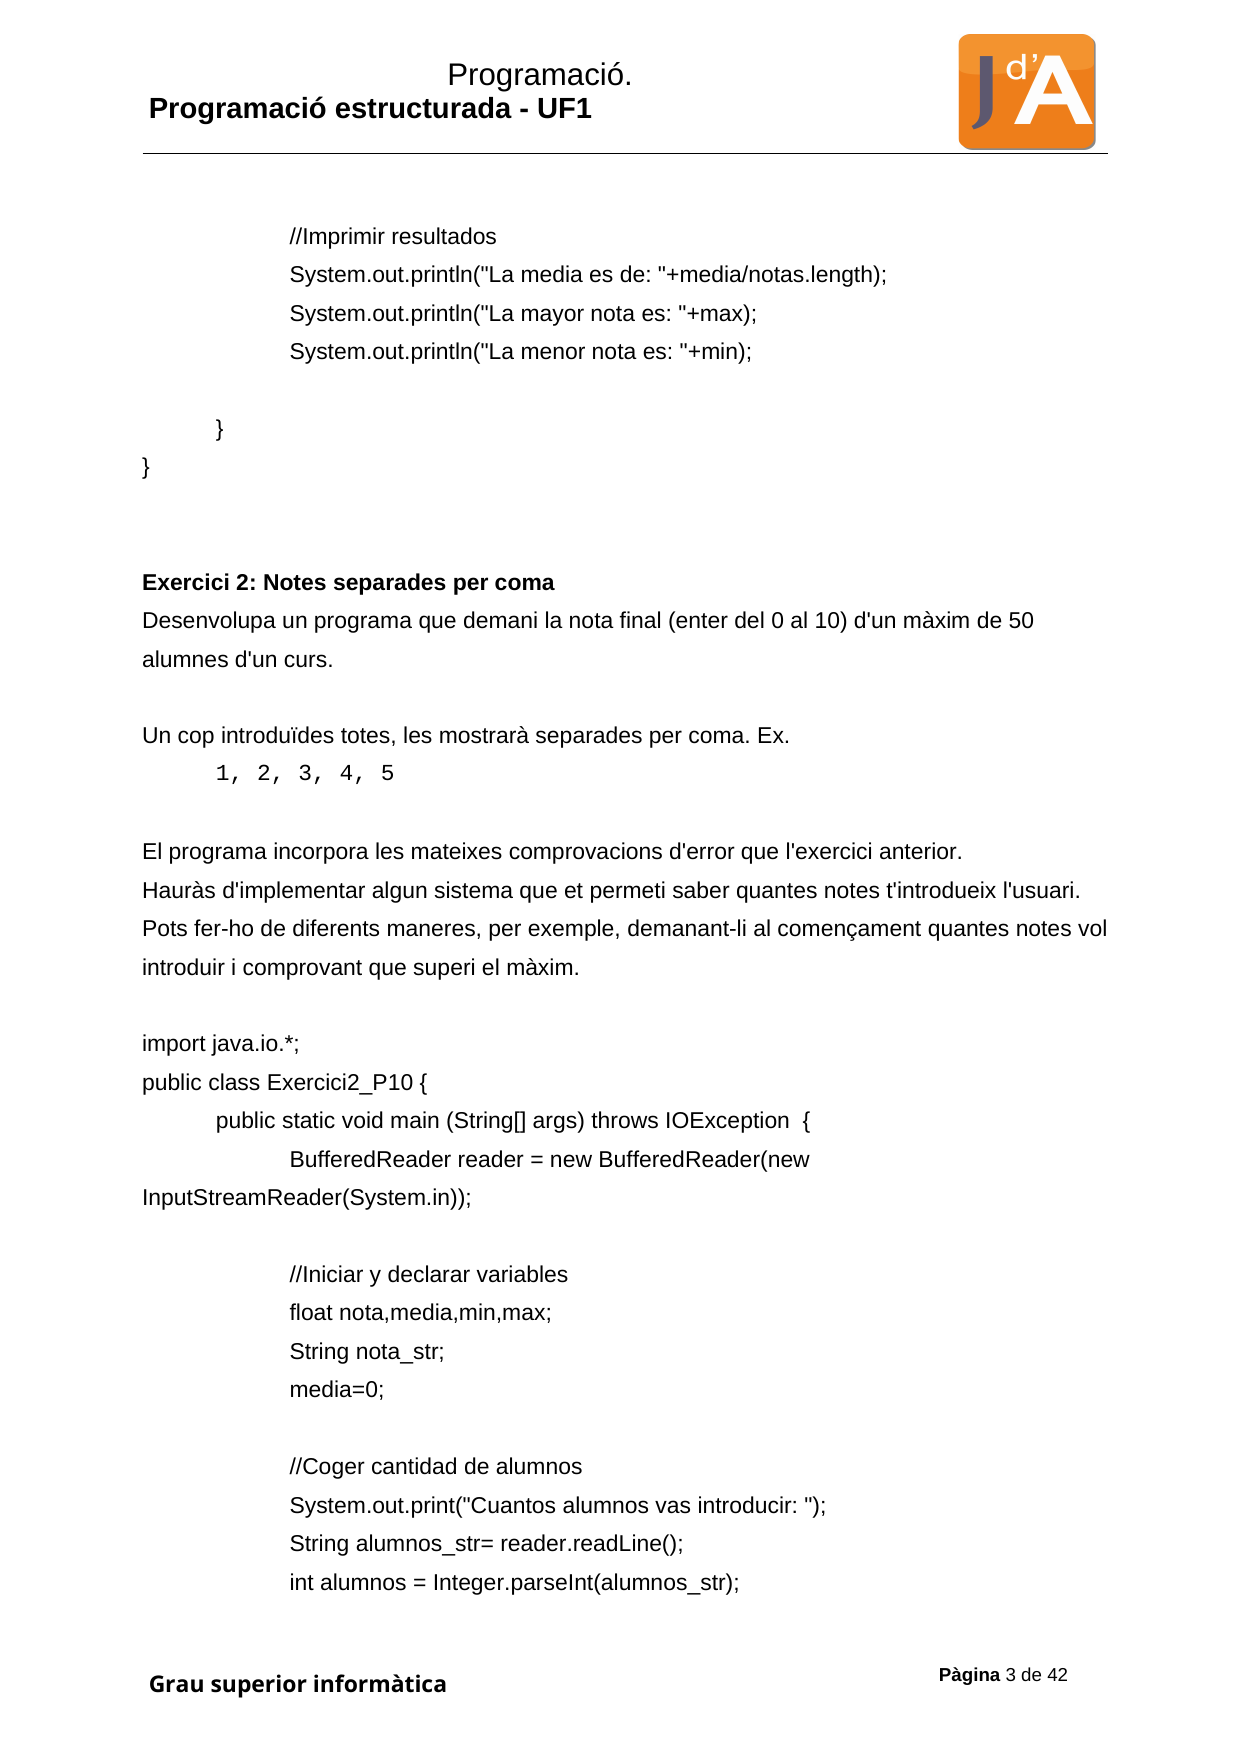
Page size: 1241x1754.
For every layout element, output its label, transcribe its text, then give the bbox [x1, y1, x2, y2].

text BufferedReader reader = new BufferedReader(new InputStreamReader(System.in)); [142, 1146, 1107, 1210]
text public static void main (String[] args) throws IOException { [142, 1108, 1107, 1133]
text Desenvolupa un programa que demani la nota final (enter del 0 al 10) d'un màxim de 50 alumnes d'un curs. [142, 608, 1107, 672]
text //Iniciar y declarar variables [142, 1262, 1107, 1287]
text String nota_str; [142, 1338, 1107, 1364]
text String alumnos_str= reader.readLine(); [142, 1531, 1107, 1556]
text 1, 2, 3, 4, 5 [216, 762, 1107, 787]
text float nota,media,min,max; [142, 1300, 1107, 1326]
text } [142, 454, 1107, 480]
text Un cop introduïdes totes, les mostrarà separades per coma. Ex. [142, 723, 1107, 749]
text } [142, 416, 1107, 441]
text System.out.print("Cuantos alumnos vas introducir: "); [142, 1492, 1107, 1518]
picture [958, 34, 1096, 150]
text int alumnos = Integer.parseInt(alumnos_str); [142, 1569, 1107, 1595]
text Hauràs d'implementar algun sistema que et permeti saber quantes notes t'introdueix l'usuari. Pots fer-ho de diferents maneres, per exemple, demanant-li al començament quantes notes vol introduir i comprovant que superi el màxim. [142, 877, 1107, 980]
text //Imprimir resultados [142, 223, 1107, 249]
text Exercici 2: Notes separades per coma [142, 569, 1107, 595]
text //Coger cantidad de alumnos [142, 1454, 1107, 1479]
text public class Exercici2_P10 { [142, 1069, 1107, 1095]
text System.out.println("La media es de: "+media/notas.length); [142, 262, 1107, 287]
text System.out.println("La menor nota es: "+min); [142, 339, 1107, 364]
text El programa incorpora les mateixes comprovacions d'error que l'exercici anterior. [142, 839, 1107, 864]
text import java.io.*; [142, 1031, 1107, 1057]
text System.out.println("La mayor nota es: "+max); [142, 300, 1107, 326]
text media=0; [142, 1377, 1107, 1403]
